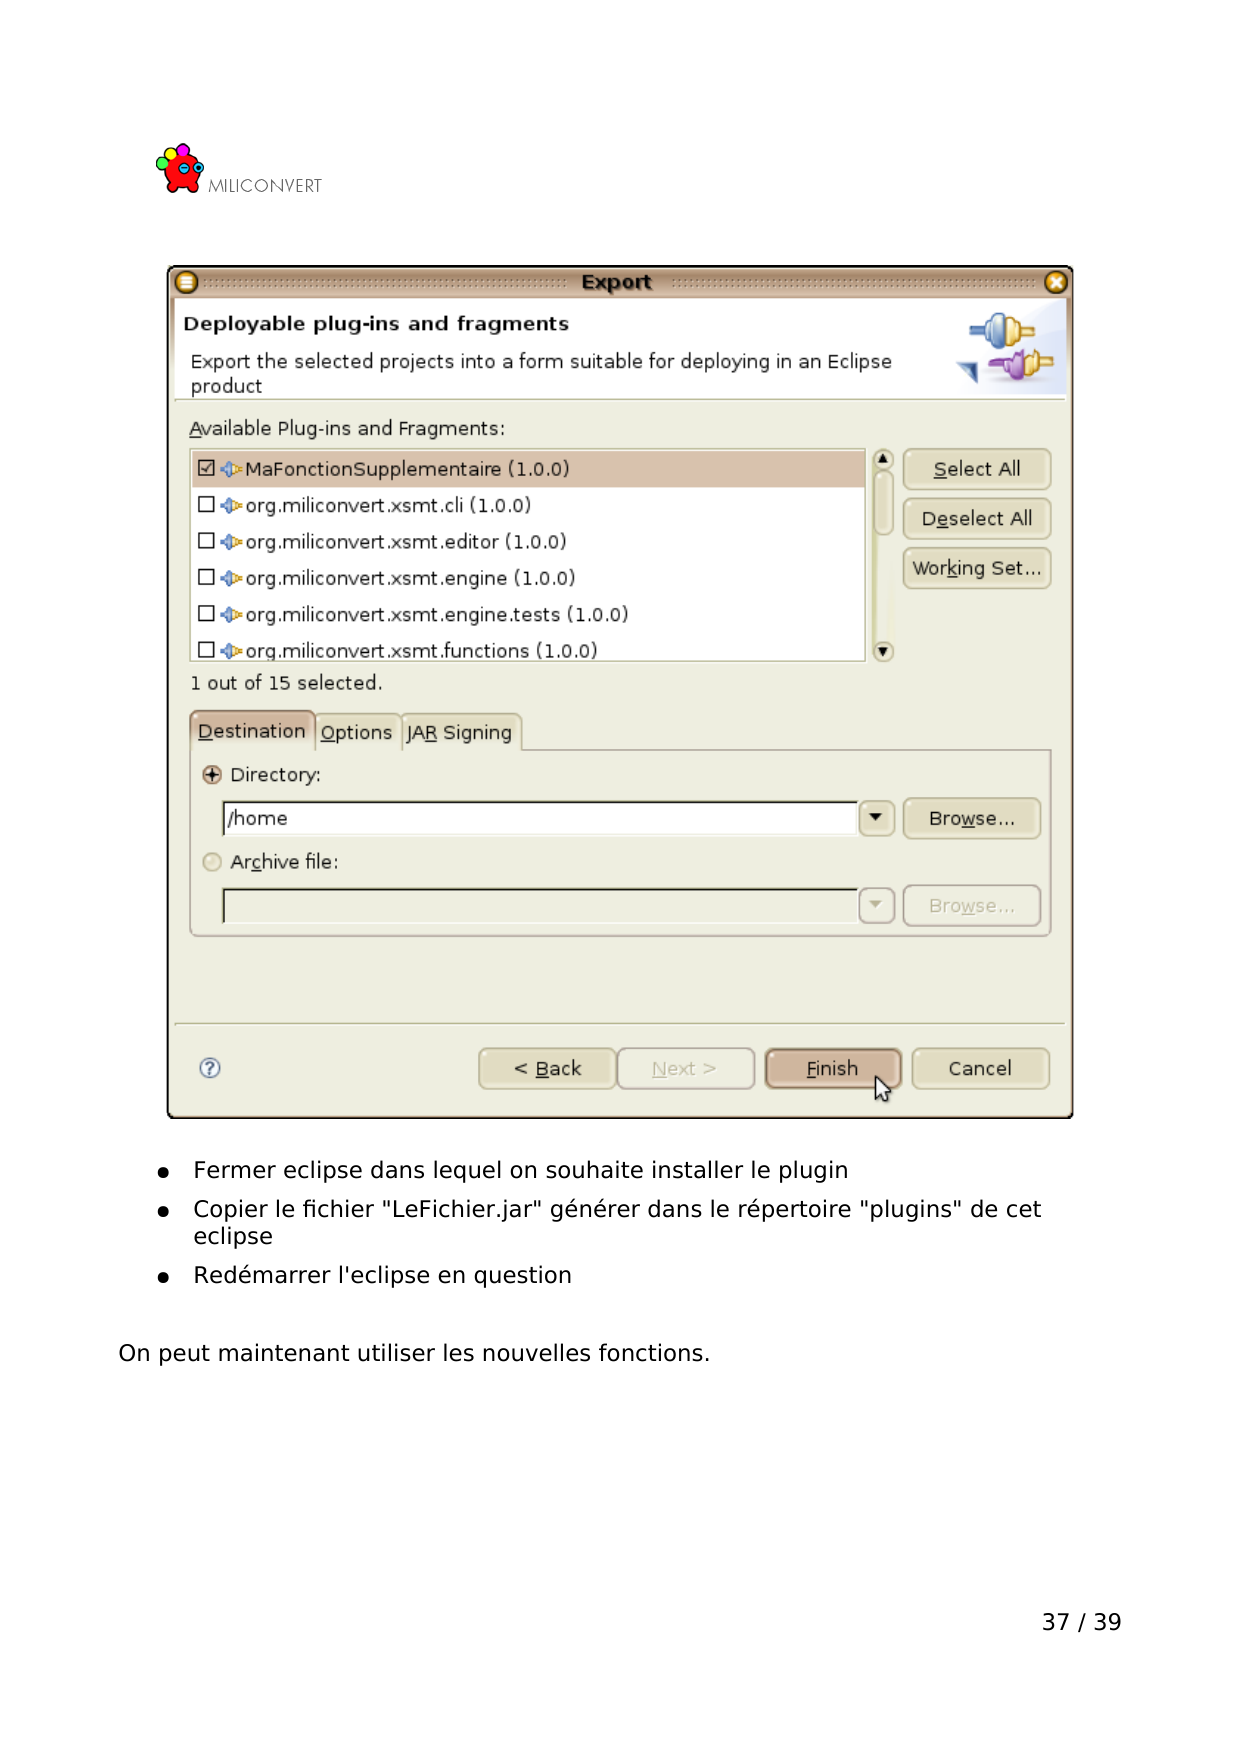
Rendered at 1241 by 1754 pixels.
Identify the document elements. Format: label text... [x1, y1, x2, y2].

picture [132, 119, 354, 225]
picture [166, 265, 1074, 1119]
text On peut maintenant utiliser les nouvelles fonctions. [118, 1341, 1122, 1367]
list Redémarrer l'eclipse en question [156, 1262, 1122, 1289]
list Copier le fichier "LeFichier.jar" générer dans le répertoire "plugins" de cet eclipse [156, 1196, 1122, 1250]
list Fermer eclipse dans lequel on souhaite installer le plugin [156, 1157, 1122, 1184]
